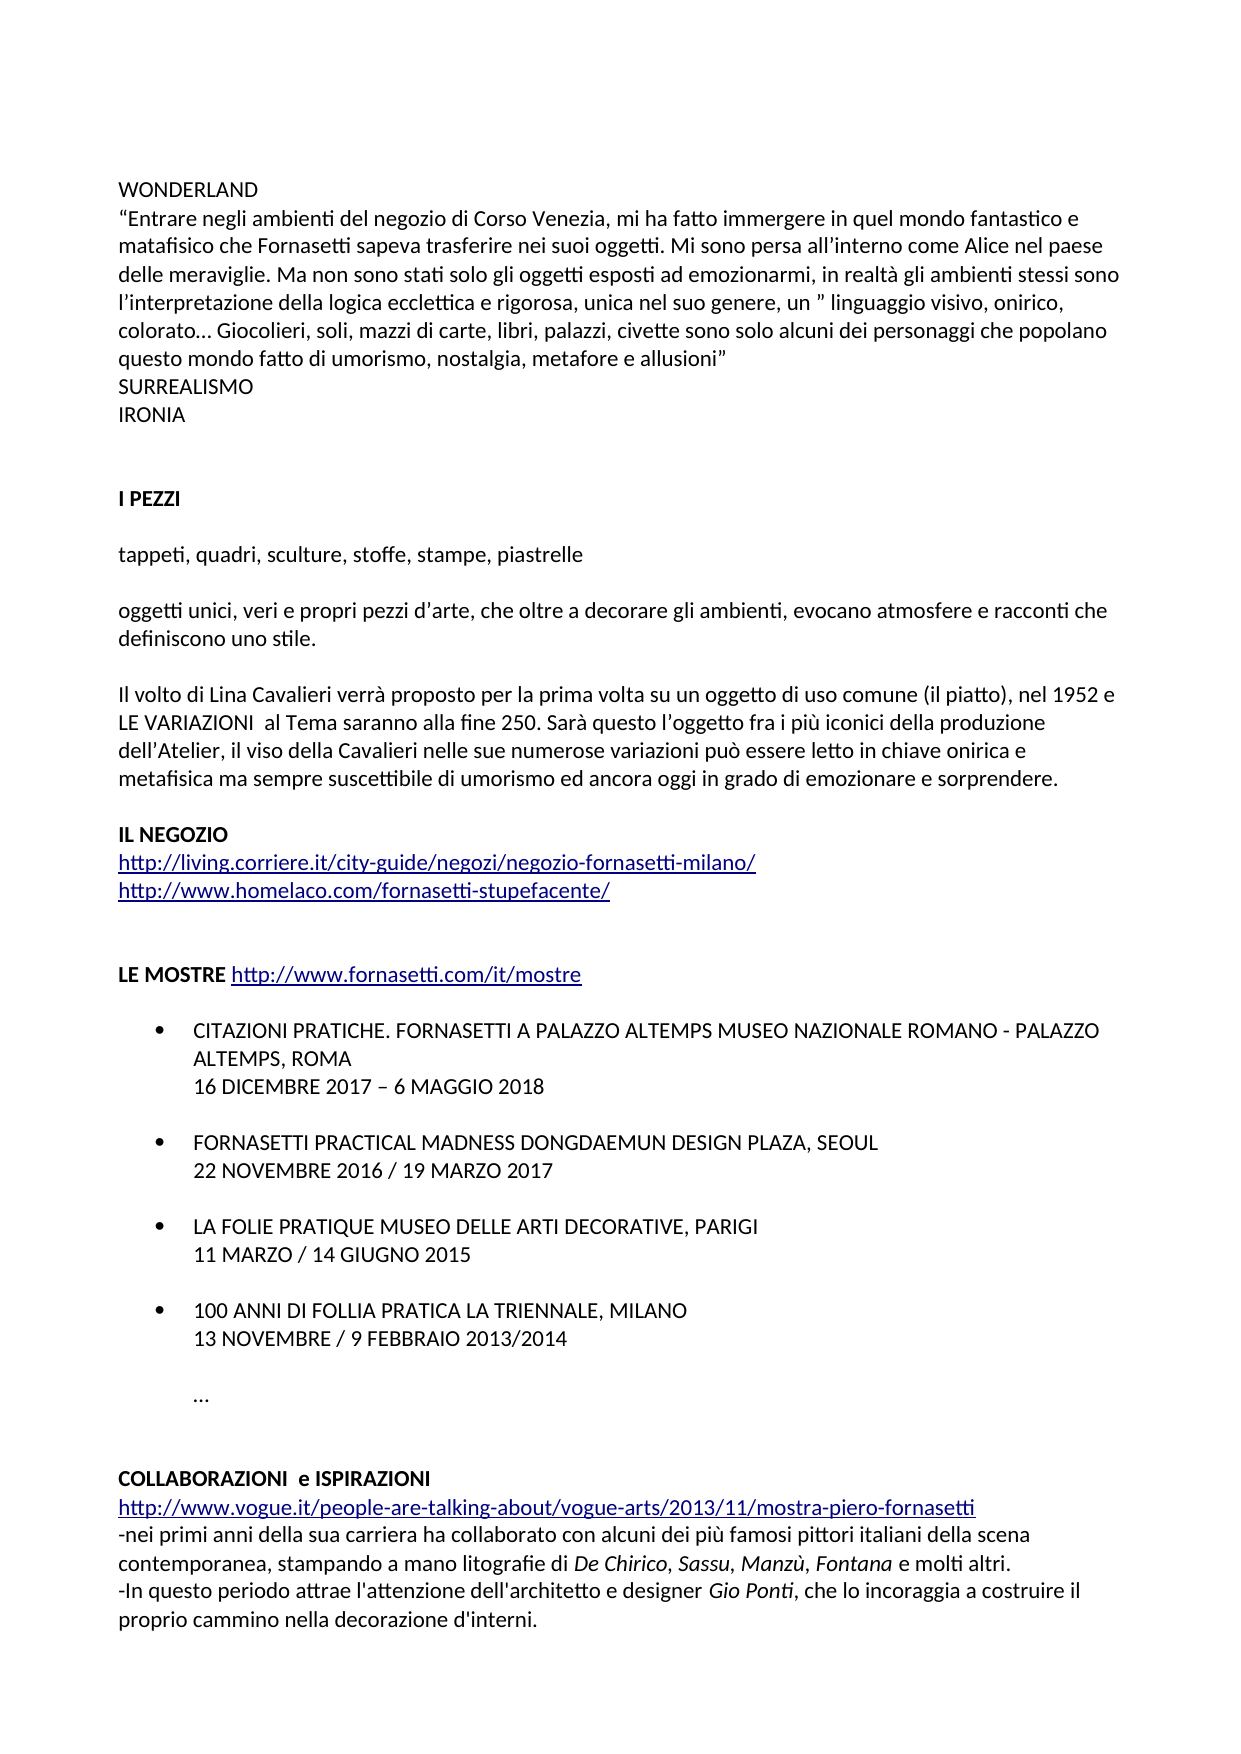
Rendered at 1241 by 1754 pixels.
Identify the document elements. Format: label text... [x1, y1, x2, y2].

text -In questo periodo attrae l'attenzione dell'architetto e designer Gio Ponti, che lo incoraggia a costruire il proprio cammino nella decorazione d'interni. [118, 1577, 1122, 1633]
text 13 NOVEMBRE / 9 FEBBRAIO 2013/2014 [193, 1324, 1122, 1352]
text I PEZZI [118, 484, 1122, 512]
list LA FOLIE PRATIQUE MUSEO DELLE ARTI DECORATIVE, PARIGI [156, 1212, 1122, 1240]
list 100 ANNI DI FOLLIA PRATICA LA TRIENNALE, MILANO [156, 1296, 1122, 1324]
text IL NEGOZIO [118, 820, 1122, 848]
text SURREALISMO [118, 372, 1122, 400]
text “Entrare negli ambienti del negozio di Corso Venezia, mi ha fatto immergere in quel mondo fantastico e matafisico che Fornasetti sapeva trasferire nei suoi oggetti. Mi sono persa all’interno come Alice nel paese delle meraviglie. Ma non sono stati solo gli oggetti esposti ad emozionarmi, in realtà gli ambienti stessi sono l’interpretazione della logica ecclettica e rigorosa, unica nel suo genere, un ” linguaggio visivo, onirico, colorato… Giocolieri, soli, mazzi di carte, libri, palazzi, civette sono solo alcuni dei personaggi che popolano questo mondo fatto di umorismo, nostalgia, metafore e allusioni” [118, 204, 1122, 372]
text -nei primi anni della sua carriera ha collaborato con alcuni dei più famosi pittori italiani della scena contemporanea, stampando a mano litografie di De Chirico, Sassu, Manzù, Fontana e molti altri. [118, 1521, 1122, 1577]
text WONDERLAND [118, 176, 1122, 204]
text 16 DICEMBRE 2017 – 6 MAGGIO 2018 [193, 1072, 1122, 1100]
text Il volto di Lina Cavalieri verrà proposto per la prima volta su un oggetto di uso comune (il piatto), nel 1952 e LE VARIAZIONI al Tema saranno alla fine 250. Sarà questo l’oggetto fra i più iconici della produzione dell’Atelier, il viso della Cavalieri nelle sue numerose variazioni può essere letto in chiave onirica e metafisica ma sempre suscettibile di umorismo ed ancora oggi in grado di emozionare e sorprendere. [118, 680, 1122, 792]
text 11 MARZO / 14 GIUGNO 2015 [193, 1240, 1122, 1268]
text LE MOSTRE http://www.fornasetti.com/it/mostre [118, 960, 1122, 988]
text COLLABORAZIONI e ISPIRAZIONI [118, 1464, 1122, 1493]
text http://living.corriere.it/city-guide/negozi/negozio-fornasetti-milano/ [118, 848, 1122, 876]
text oggetti unici, veri e propri pezzi d’arte, che oltre a decorare gli ambienti, evocano atmosfere e racconti che definiscono uno stile. [118, 596, 1122, 652]
list CITAZIONI PRATICHE. FORNASETTI A PALAZZO ALTEMPS MUSEO NAZIONALE ROMANO - PALAZZO ALTEMPS, ROMA [156, 1016, 1122, 1072]
text tappeti, quadri, sculture, stoffe, stampe, piastrelle [118, 540, 1122, 568]
text http://www.homelaco.com/fornasetti-stupefacente/ [118, 876, 1122, 904]
text … [193, 1381, 1122, 1408]
text http://www.vogue.it/people-are-talking-about/vogue-arts/2013/11/mostra-piero-fornasetti [118, 1493, 1122, 1521]
text 22 NOVEMBRE 2016 / 19 MARZO 2017 [193, 1156, 1122, 1184]
list FORNASETTI PRACTICAL MADNESS DONGDAEMUN DESIGN PLAZA, SEOUL [156, 1128, 1122, 1156]
text IRONIA [118, 400, 1122, 428]
